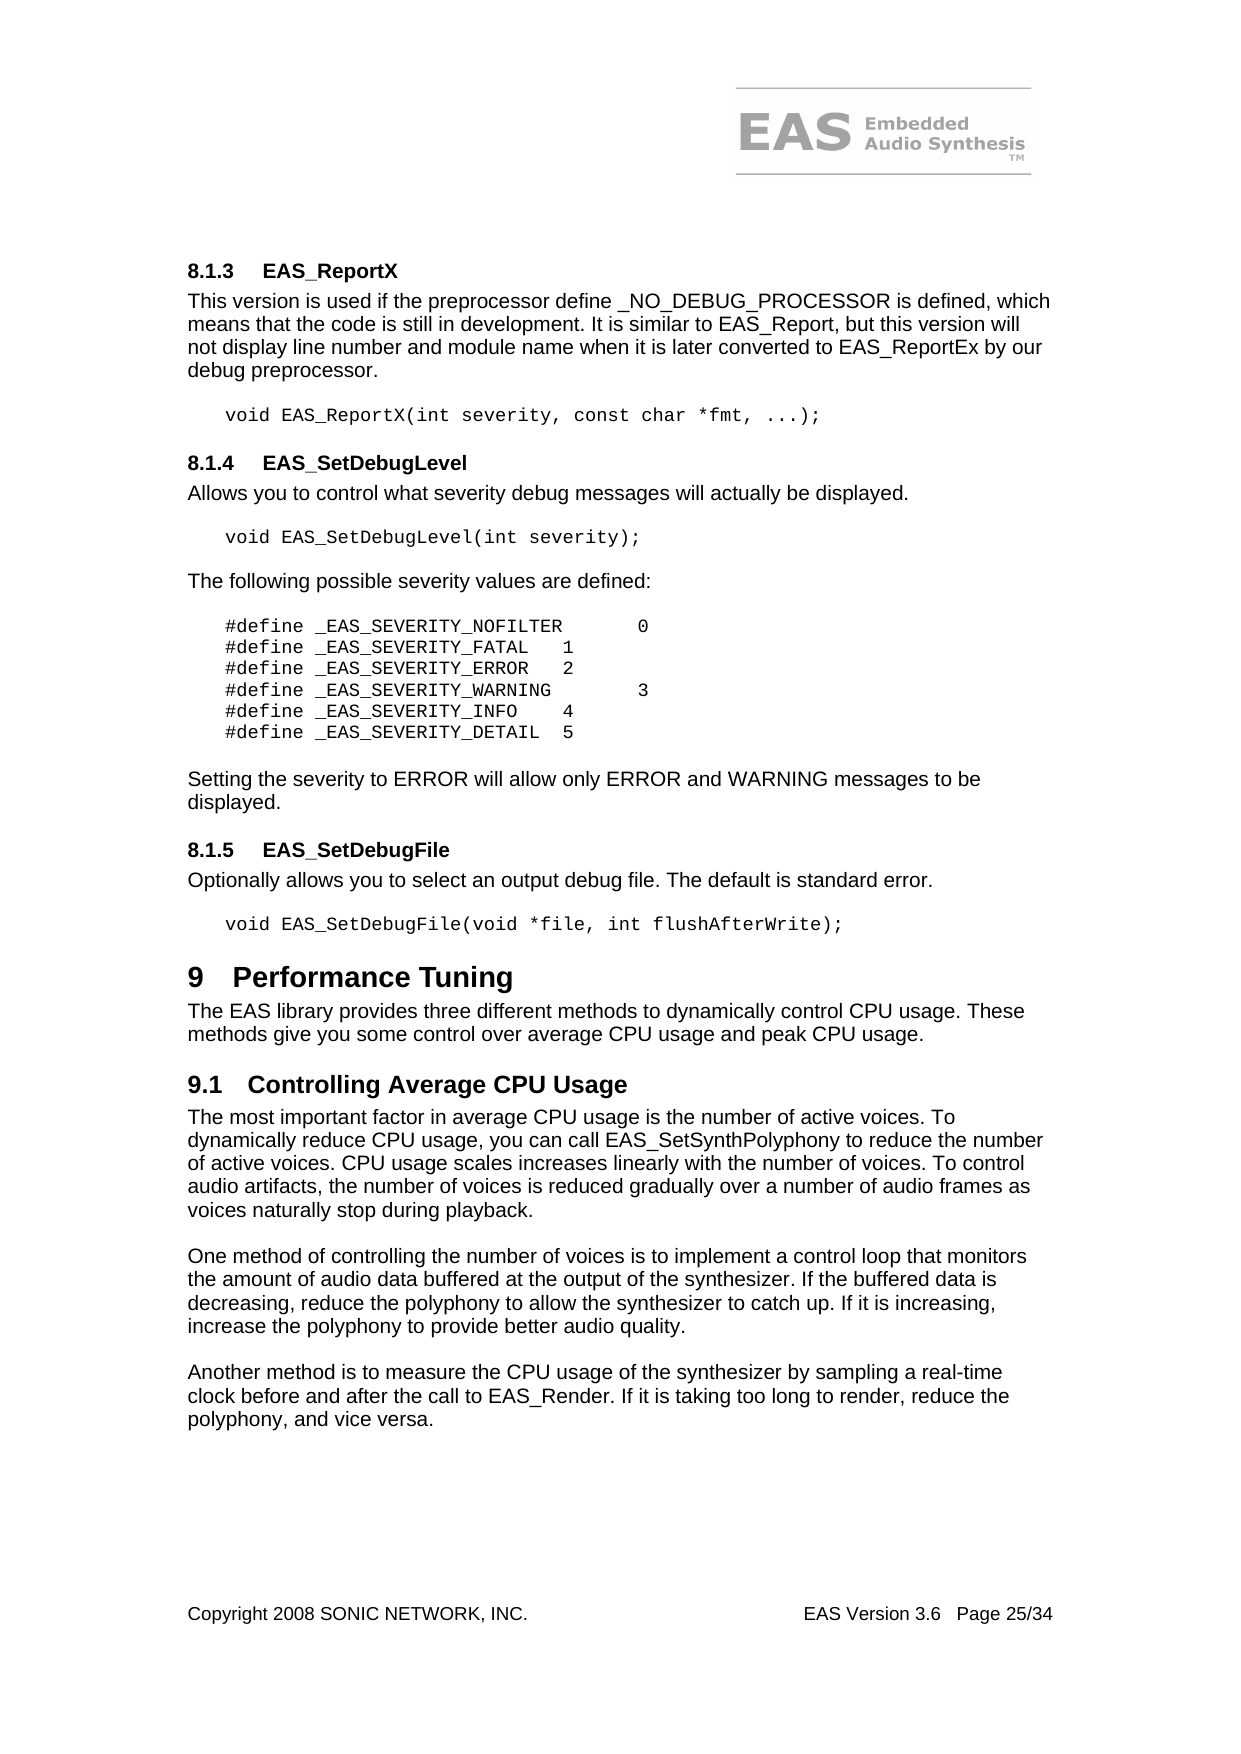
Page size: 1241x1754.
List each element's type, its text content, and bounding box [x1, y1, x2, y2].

text The following possible severity values are defined: [187, 570, 1053, 593]
text One method of controlling the number of voices is to implement a control loop that monitors the amount of audio data buffered at the output of the synthesizer. If the buffered data is decreasing, reduce the polyphony to allow the synthesizer to catch up. If it is increasing, increase the polyphony to provide better audio quality. [187, 1245, 1053, 1338]
subtitle Controlling Average CPU Usage [187, 1071, 1053, 1099]
text Setting the severity to ERROR will allow only ERROR and WARNING messages to be displayed. [187, 767, 1053, 814]
text void EAS_SetDebugFile(void *file, int flushAfterWrite); [225, 915, 1053, 936]
picture [732, 84, 1037, 181]
subtitle EAS_ReportX [187, 260, 1053, 283]
text #define _EAS_SEVERITY_DETAIL 5 [225, 723, 1053, 744]
text The most important factor in average CPU usage is the number of active voices. To dynamically reduce CPU usage, you can call EAS_SetSynthPolyphony to reduce the number of active voices. CPU usage scales increases linearly with the number of voices. To control audio artifacts, the number of voices is reduced gradually over a number of audio frames as voices naturally stop during playback. [187, 1105, 1053, 1222]
text void EAS_ReportX(int severity, const char *fmt, ...); [225, 405, 1053, 427]
text #define _EAS_SEVERITY_FATAL 1 [225, 638, 1053, 659]
text The EAS library provides three different methods to dynamically control CPU usage. These methods give you some control over average CPU usage and peak CPU usage. [187, 1000, 1053, 1046]
text Optionally allows you to select an output debug file. The default is standard error. [187, 868, 1053, 891]
subtitle Performance Tuning [187, 961, 1053, 993]
subtitle EAS_SetDebugLevel [187, 452, 1053, 475]
text Allows you to control what severity debug messages will actually be displayed. [187, 481, 1053, 504]
text Another method is to measure the CPU usage of the synthesizer by sampling a real-time clock before and after the call to EAS_Render. If it is taking too long to render, reduce the polyphony, and vice versa. [187, 1361, 1053, 1431]
text #define _EAS_SEVERITY_NOFILTER 0 [225, 617, 1053, 638]
text #define _EAS_SEVERITY_ERROR 2 [225, 659, 1053, 680]
text This version is used if the preprocessor define _NO_DEBUG_PROCESSOR is defined, which means that the code is still in development. It is similar to EAS_Report, but this version will not display line number and module name when it is later converted to EAS_ReportEx by our debug preprocessor. [187, 289, 1053, 382]
text #define _EAS_SEVERITY_INFO 4 [225, 702, 1053, 723]
text #define _EAS_SEVERITY_WARNING 3 [225, 680, 1053, 702]
text void EAS_SetDebugLevel(int severity); [225, 528, 1053, 549]
subtitle EAS_SetDebugFile [187, 839, 1053, 862]
